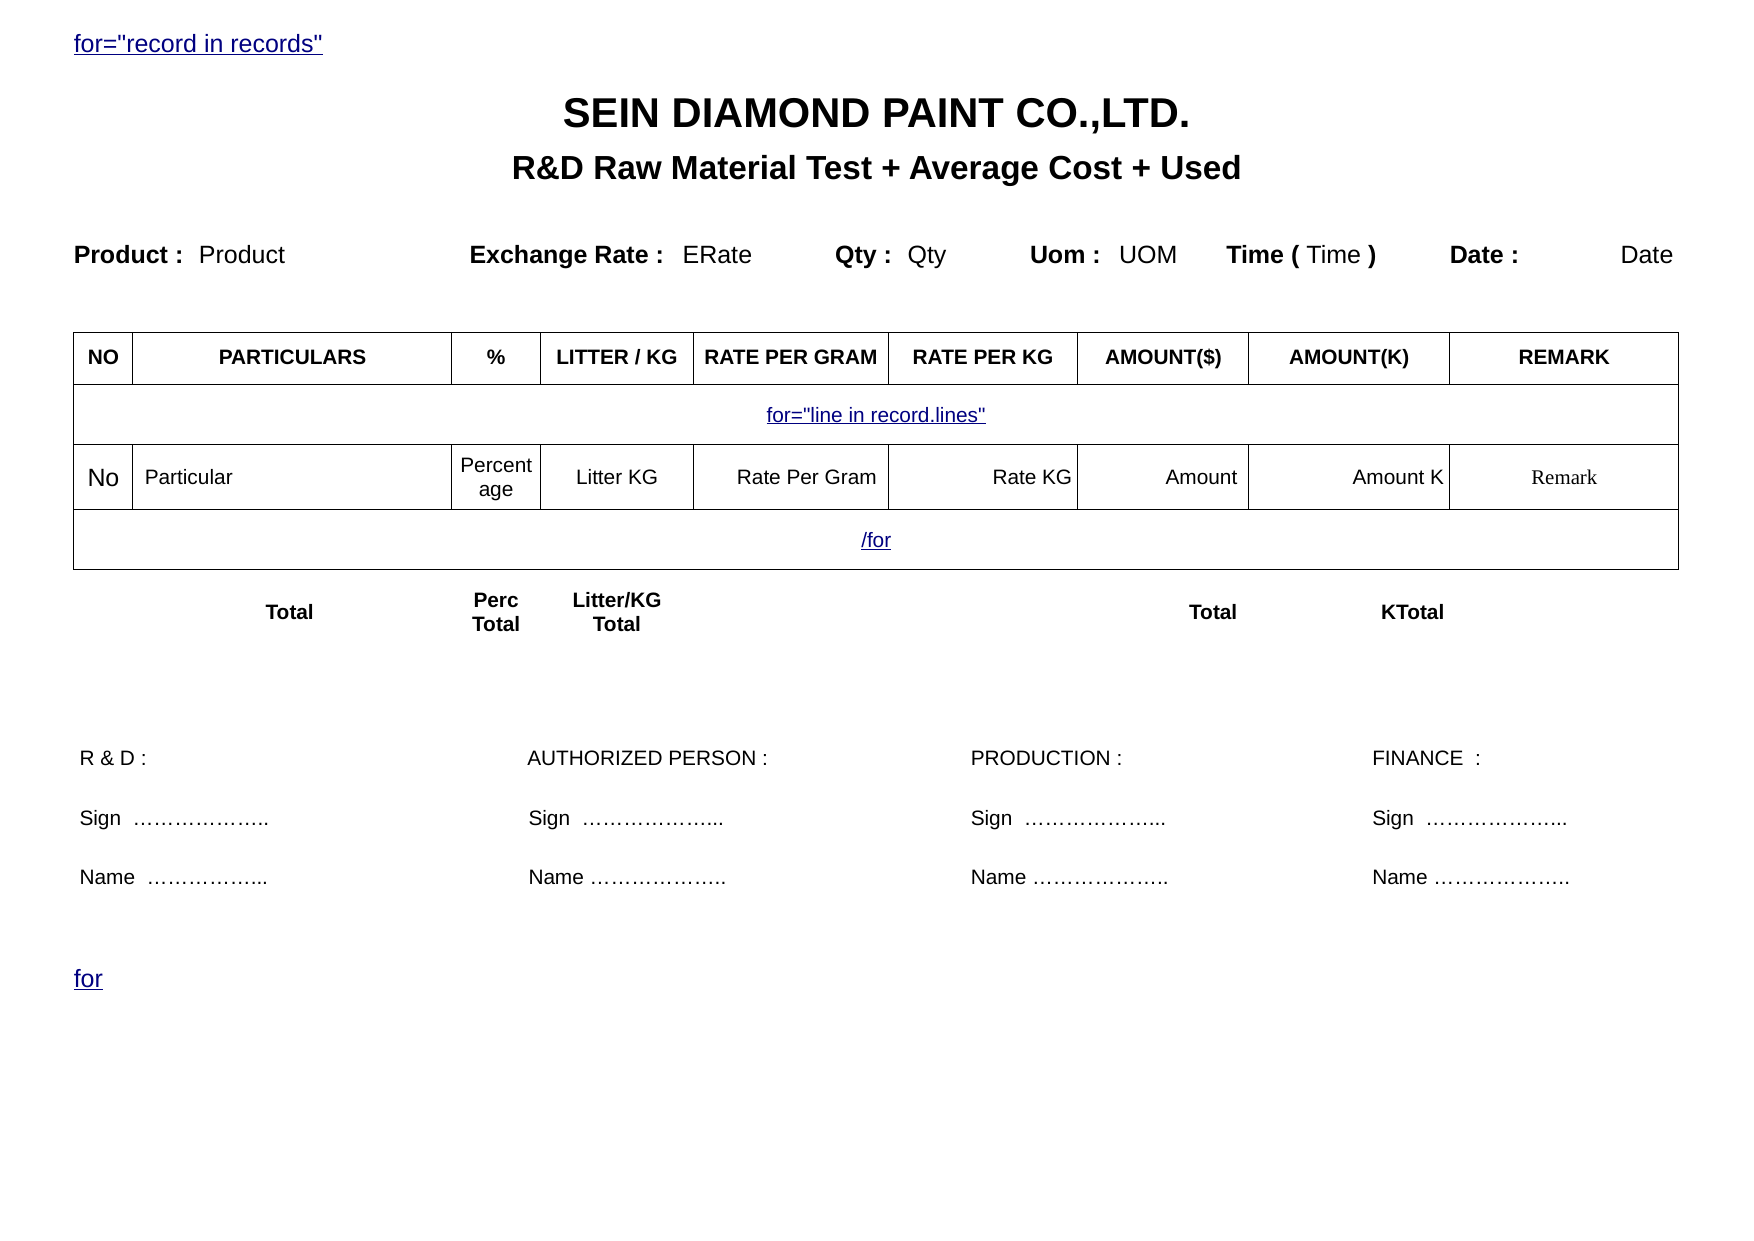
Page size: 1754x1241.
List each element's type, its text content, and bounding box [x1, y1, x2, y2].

table_header Exchange Rate : [469, 234, 676, 274]
table_header RATE PER GRAM [694, 333, 888, 384]
table_cell [693, 570, 888, 653]
table_cell [74, 570, 133, 653]
table_cell Sign ………………... [523, 788, 965, 847]
table_cell Sign ………………... [1366, 788, 1680, 847]
table_header UOM [1112, 234, 1219, 274]
table_header Date [1526, 234, 1680, 274]
table_cell R&D Raw Material Test + Average Cost + Used [74, 148, 1680, 186]
table_header R & D : [74, 740, 522, 787]
table_header NO [74, 333, 132, 384]
table_cell [888, 570, 1078, 653]
table_cell Percentage [452, 445, 540, 509]
table_cell Name ……………….. [523, 847, 965, 907]
table_cell Litter KG [541, 445, 693, 509]
table_cell for="line in record.lines" [74, 385, 1678, 444]
table_cell No [74, 445, 132, 509]
table_header PARTICULARS [133, 333, 451, 384]
table_header PRODUCTION : [965, 740, 1366, 787]
table_header LITTER / KG [541, 333, 693, 384]
table_header RATE PER KG [889, 333, 1077, 384]
table_cell Litter/KG Total [540, 570, 693, 653]
text for="record in records" [73, 28, 1680, 57]
table_header Date : [1438, 234, 1526, 274]
table_cell Perc Total [452, 570, 540, 653]
table_cell Amount K [1249, 445, 1449, 509]
table_cell [1450, 570, 1678, 653]
table_header AUTHORIZED PERSON : [523, 740, 965, 787]
table_cell Rate KG [889, 445, 1077, 509]
table_header Product : [74, 234, 192, 274]
table_cell Sign ………………... [965, 788, 1366, 847]
table_cell Remark [1450, 445, 1678, 509]
table_header FINANCE : [1366, 740, 1680, 787]
table_cell Name ……………... [74, 847, 522, 907]
table_cell Particular [133, 445, 451, 509]
table_header SEIN DIAMOND PAINT CO.,LTD. [74, 76, 1680, 148]
table_header REMARK [1450, 333, 1678, 384]
table_header AMOUNT($) [1078, 333, 1248, 384]
table_header % [452, 333, 540, 384]
table_header AMOUNT(K) [1249, 333, 1449, 384]
table_header ERate [676, 234, 835, 274]
table_cell /for [74, 510, 1678, 569]
table_header Qty : [835, 234, 901, 274]
table_header Time ( Time ) [1219, 234, 1438, 274]
table_header Uom : [1030, 234, 1112, 274]
table_cell Rate Per Gram [694, 445, 888, 509]
table_cell Amount [1078, 445, 1248, 509]
table_cell Name ……………….. [965, 847, 1366, 907]
table_cell Sign ……………….. [74, 788, 522, 847]
table_cell Total [1078, 570, 1248, 653]
text for [73, 964, 1680, 993]
table_header Qty [901, 234, 1030, 274]
table_cell KTotal [1249, 570, 1449, 653]
table_cell Name ……………….. [1366, 847, 1680, 907]
table_header Product [192, 234, 469, 274]
table_cell Total [133, 570, 452, 653]
